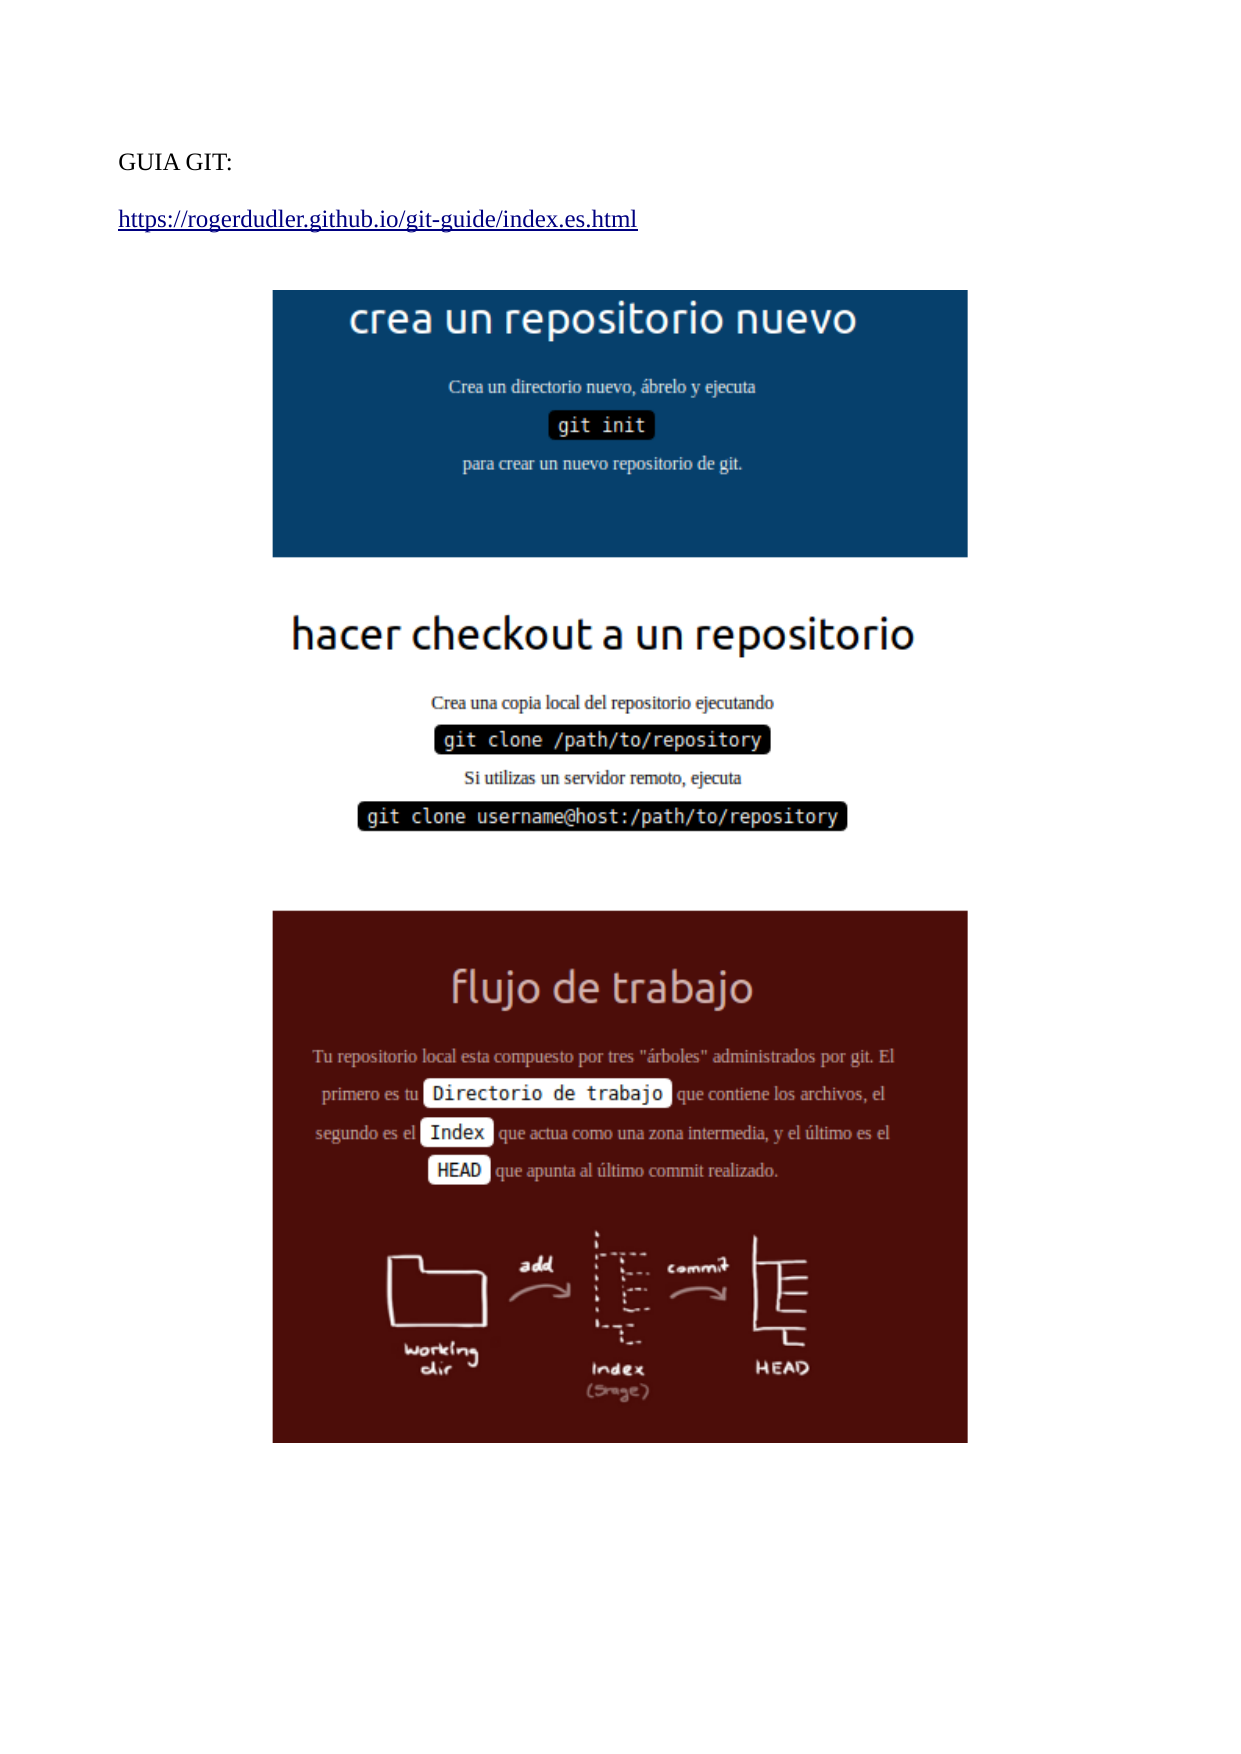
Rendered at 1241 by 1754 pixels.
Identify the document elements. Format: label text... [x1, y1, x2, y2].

picture [272, 290, 968, 1443]
text GUIA GIT: [118, 147, 1122, 176]
text https://rogerdudler.github.io/git-guide/index.es.html [118, 204, 1122, 233]
